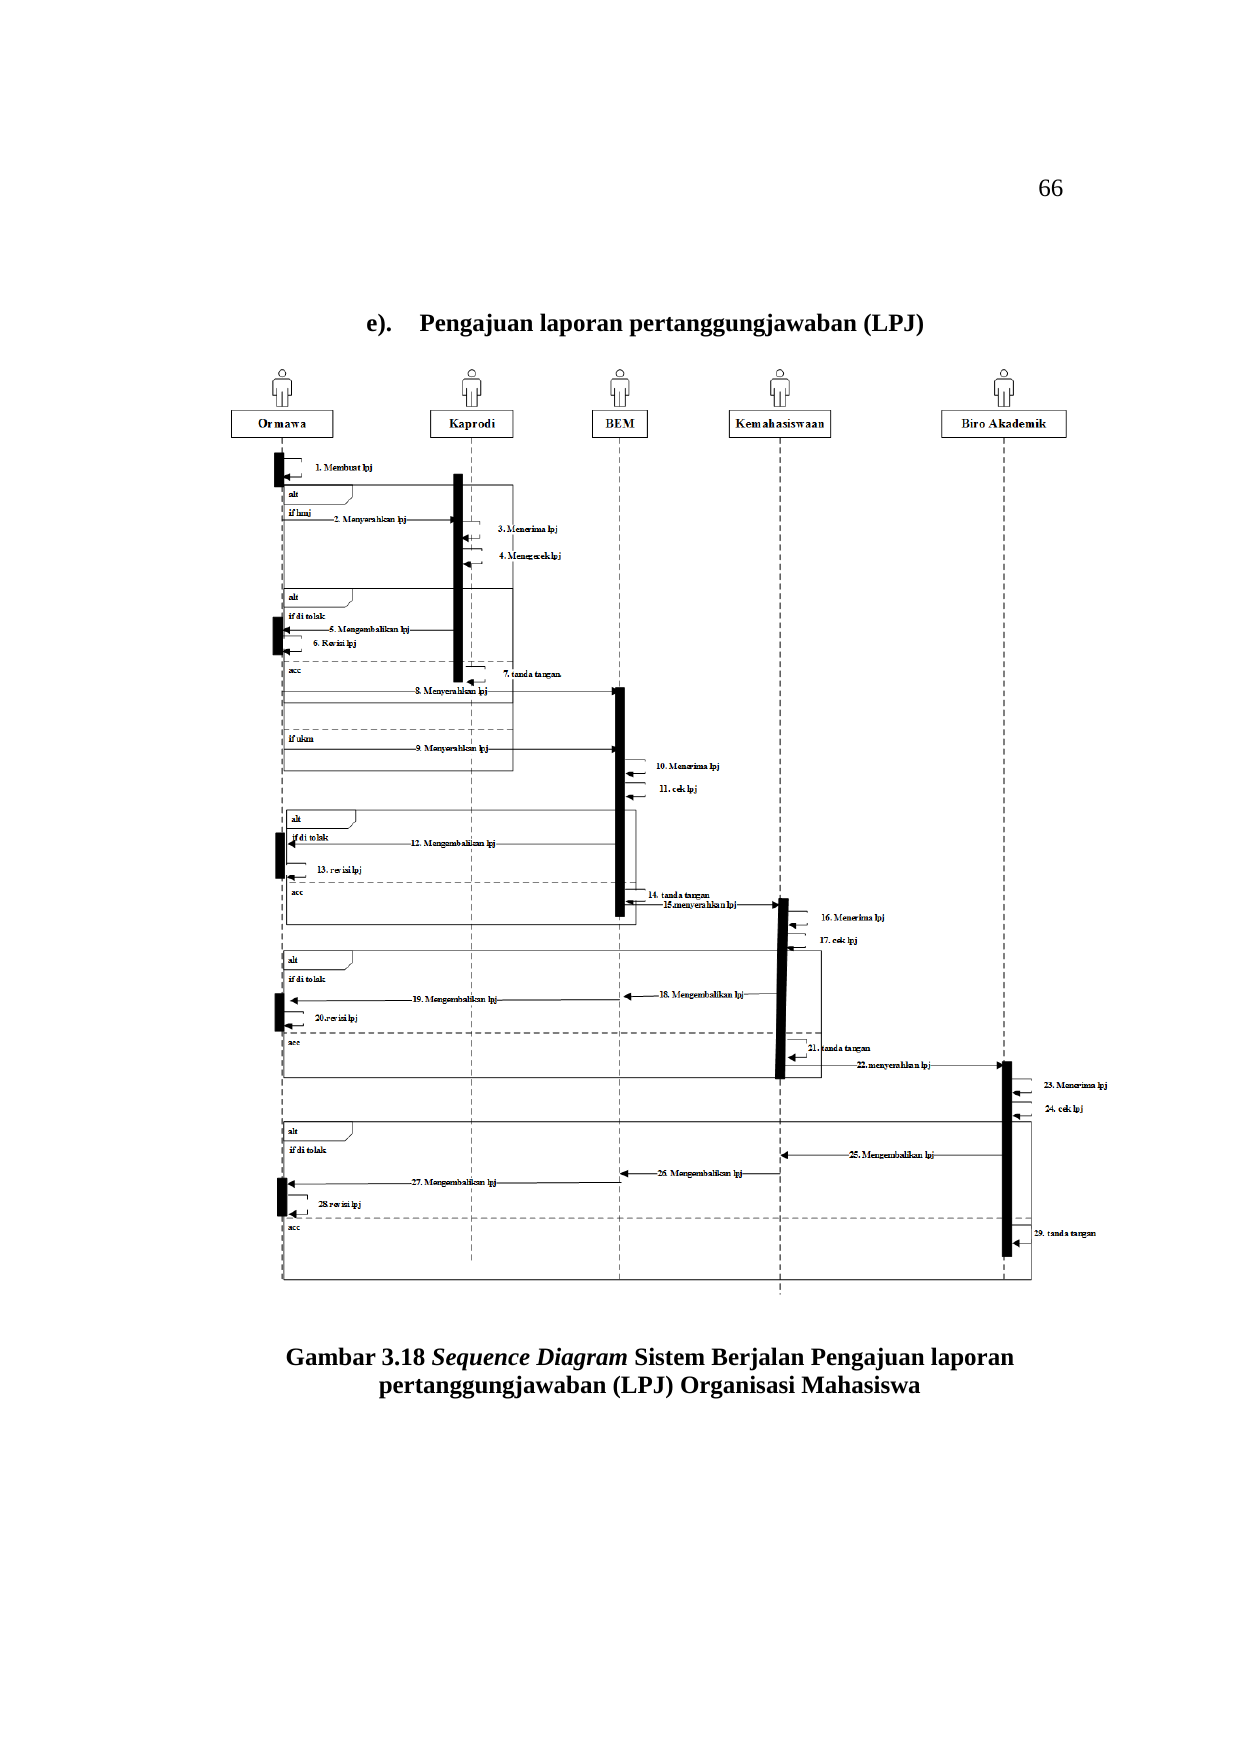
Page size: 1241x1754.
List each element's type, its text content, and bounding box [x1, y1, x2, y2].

table_header [236, 363, 1063, 368]
list Pengajuan laporan pertanggungjawaban (LPJ) [313, 308, 1063, 336]
table_header [236, 1295, 1063, 1329]
text Gambar 3.18 Sequence Diagram Sistem Berjalan Pengajuan laporan pertanggungjawaban (LPJ) Organisasi Mahasiswa [236, 1342, 1063, 1399]
picture [187, 368, 1112, 1295]
